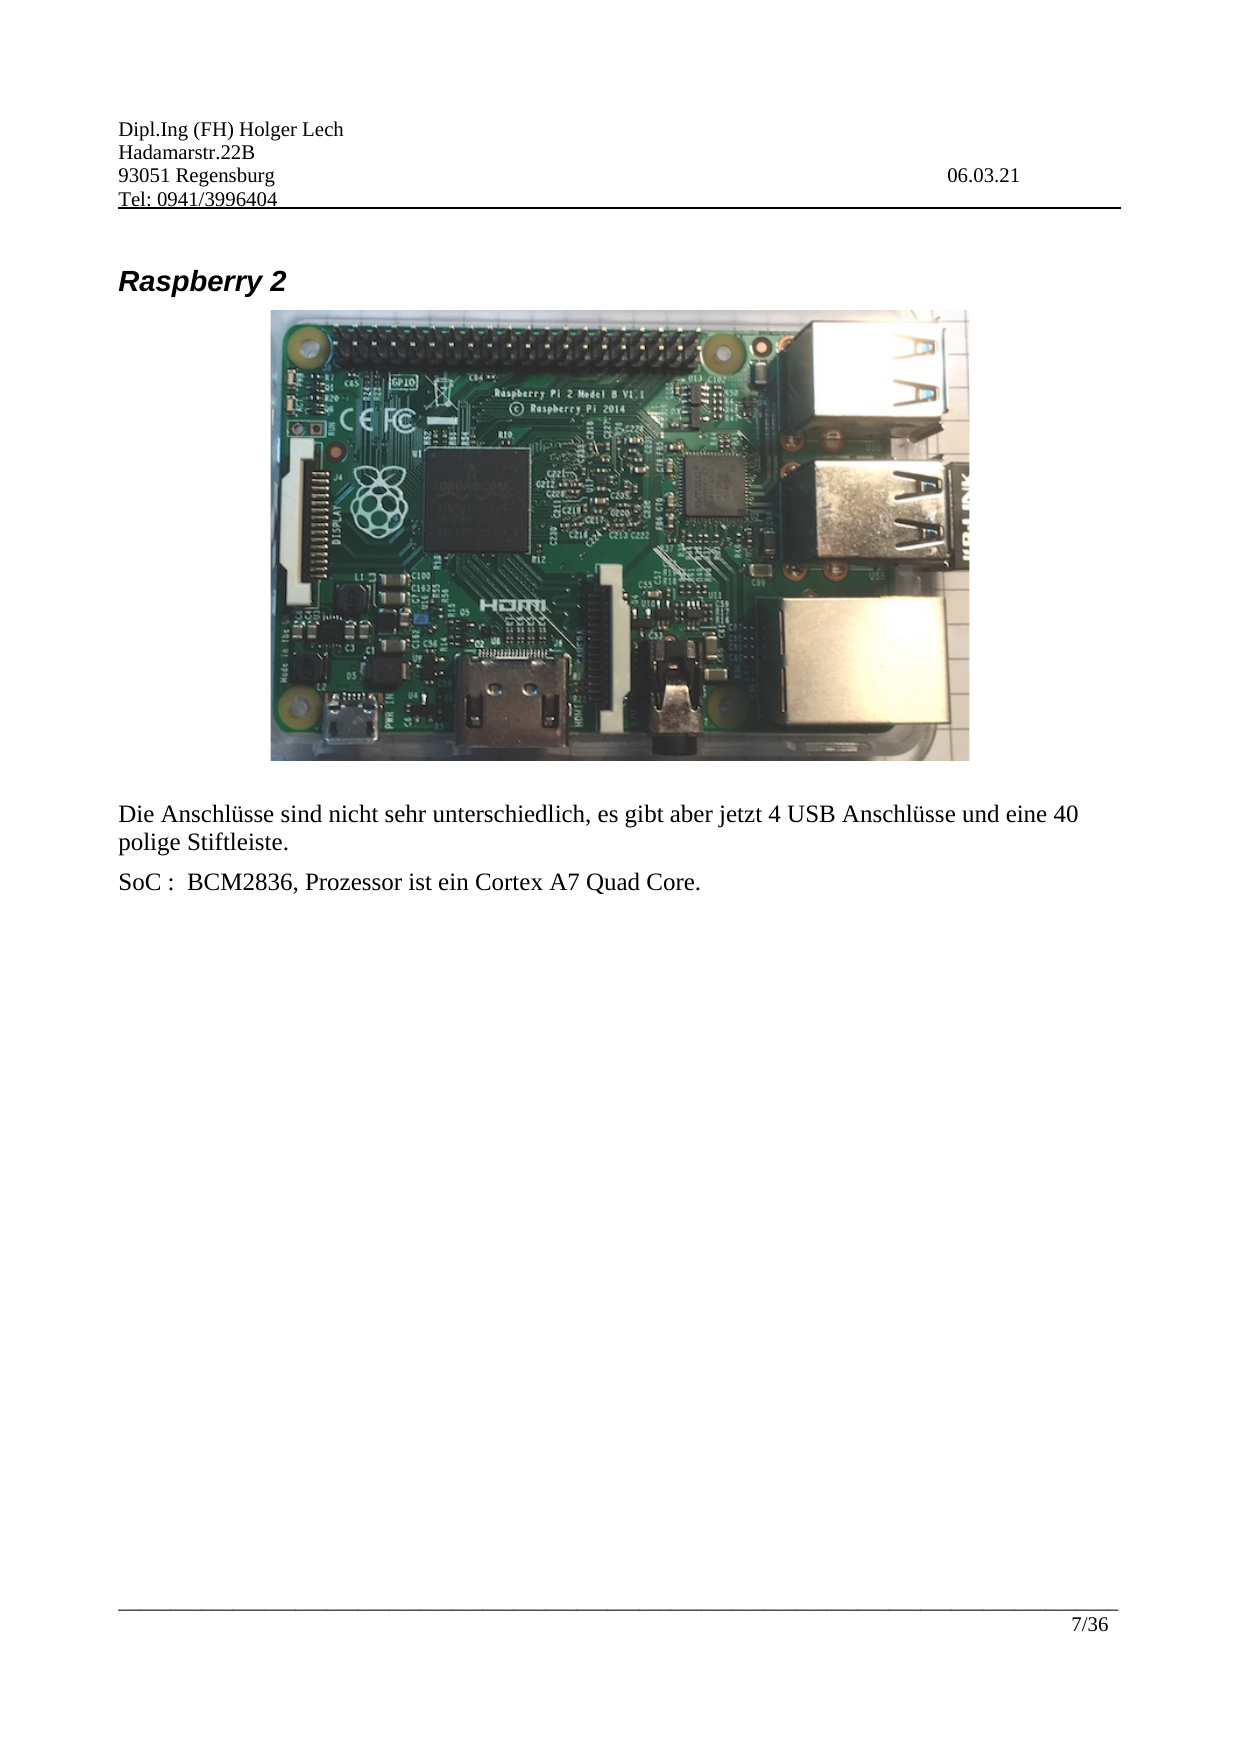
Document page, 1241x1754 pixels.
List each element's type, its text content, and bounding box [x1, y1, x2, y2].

text Die Anschlüsse sind nicht sehr unterschiedlich, es gibt aber jetzt 4 USB Anschlüsse und eine 40 polige Stiftleiste. [118, 800, 1122, 856]
subtitle Raspberry 2 [118, 265, 1122, 298]
picture [270, 310, 970, 761]
text SoC : BCM2836, Prozessor ist ein Cortex A7 Quad Core. [118, 868, 1122, 896]
